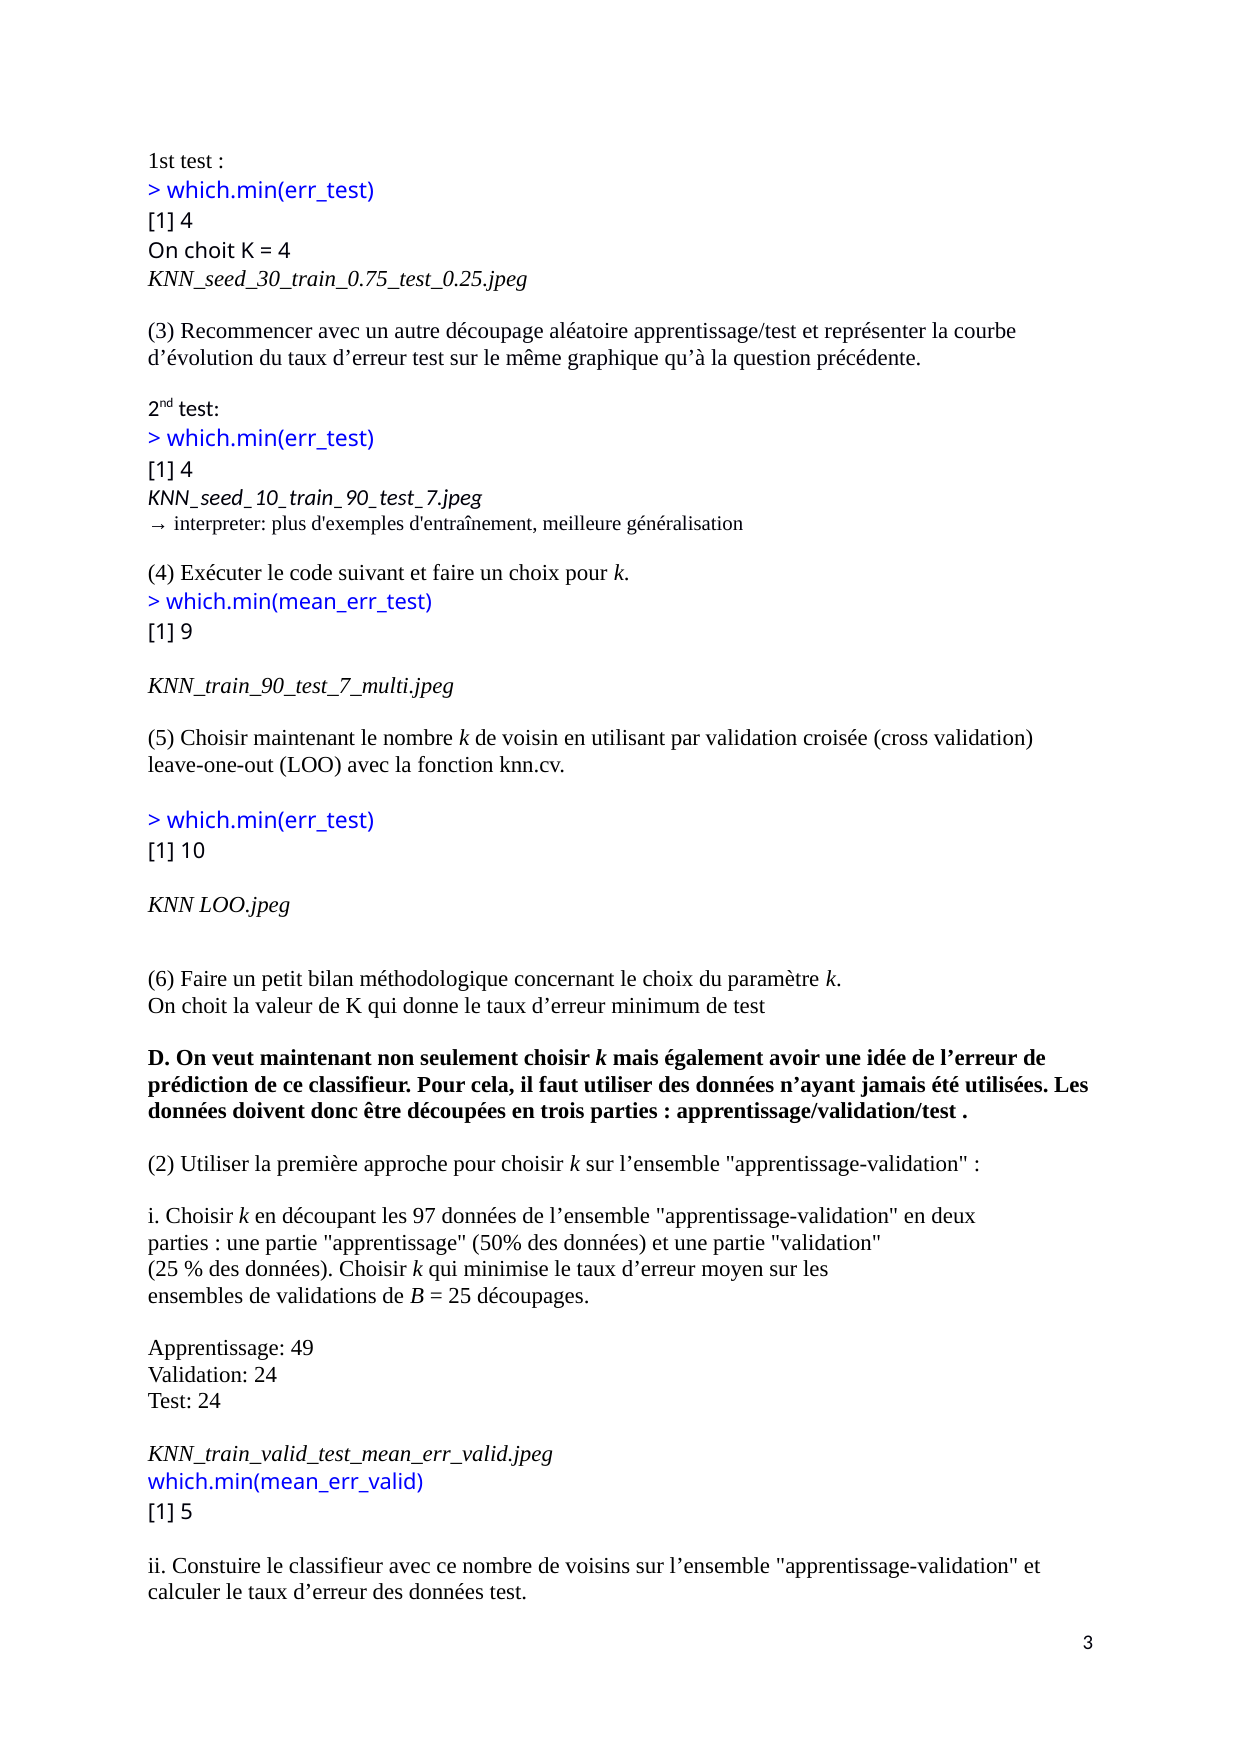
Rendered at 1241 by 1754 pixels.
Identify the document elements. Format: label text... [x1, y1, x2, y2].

text [1] 10 [148, 835, 1093, 864]
text [1] 4 [148, 453, 1093, 483]
text On choit K = 4 [148, 235, 1093, 265]
text ensembles de validations de B = 25 découpages. [148, 1282, 1093, 1308]
text D. On veut maintenant non seulement choisir k mais également avoir une idée de l’erreur de prédiction de ce classifieur. Pour cela, il faut utiliser des données n’ayant jamais été utilisées. Les données doivent donc être découpées en trois parties : apprentissage/validation/test . [148, 1044, 1093, 1123]
text KNN_seed_10_train_90_test_7.jpeg [148, 483, 1093, 511]
text (5) Choisir maintenant le nombre k de voisin en utilisant par validation croisée (cross validation) leave-one-out (LOO) avec la fonction knn.cv. [148, 724, 1093, 777]
text 1st test : [148, 148, 1093, 174]
text [1] 4 [148, 205, 1093, 235]
text > which.min(err_test) [148, 174, 1093, 205]
text [1] 9 [148, 616, 1093, 645]
text > which.min(err_test) [148, 422, 1093, 453]
text (6) Faire un petit bilan méthodologique concernant le choix du paramètre k. [148, 965, 1093, 992]
text parties : une partie "apprentissage" (50% des données) et une partie "validation" [148, 1229, 1093, 1255]
text On choit la valeur de K qui donne le taux d’erreur minimum de test [148, 992, 1093, 1018]
text > which.min(mean_err_test) [148, 586, 1093, 616]
text which.min(mean_err_valid) [148, 1466, 1093, 1496]
text Apprentissage: 49 [148, 1334, 1093, 1361]
text [1] 5 [148, 1496, 1093, 1526]
text (4) Exécuter le code suivant et faire un choix pour k. [148, 559, 1093, 586]
text KNN_train_valid_test_mean_err_valid.jpeg [148, 1440, 1093, 1466]
text → interpreter: plus d'exemples d'entraînement, meilleure généralisation [148, 511, 1093, 535]
text Validation: 24 [148, 1361, 1093, 1387]
text KNN_train_90_test_7_multi.jpeg [148, 672, 1093, 698]
text 2nd test: [148, 394, 1093, 422]
text (25 % des données). Choisir k qui minimise le taux d’erreur moyen sur les [148, 1255, 1093, 1282]
text > which.min(err_test) [148, 803, 1093, 835]
text (2) Utiliser la première approche pour choisir k sur l’ensemble "apprentissage-validation" : [148, 1150, 1093, 1176]
text Test: 24 [148, 1387, 1093, 1413]
text ii. Constuire le classifieur avec ce nombre de voisins sur l’ensemble "apprentissage-validation" et calculer le taux d’erreur des données test. [148, 1552, 1093, 1605]
text KNN_seed_30_train_0.75_test_0.25.jpeg [148, 265, 1093, 291]
text (3) Recommencer avec un autre découpage aléatoire apprentissage/test et représenter la courbe d’évolution du taux d’erreur test sur le même graphique qu’à la question précédente. [148, 317, 1093, 370]
text KNN LOO.jpeg [148, 891, 1093, 917]
text i. Choisir k en découpant les 97 données de l’ensemble "apprentissage-validation" en deux [148, 1203, 1093, 1229]
